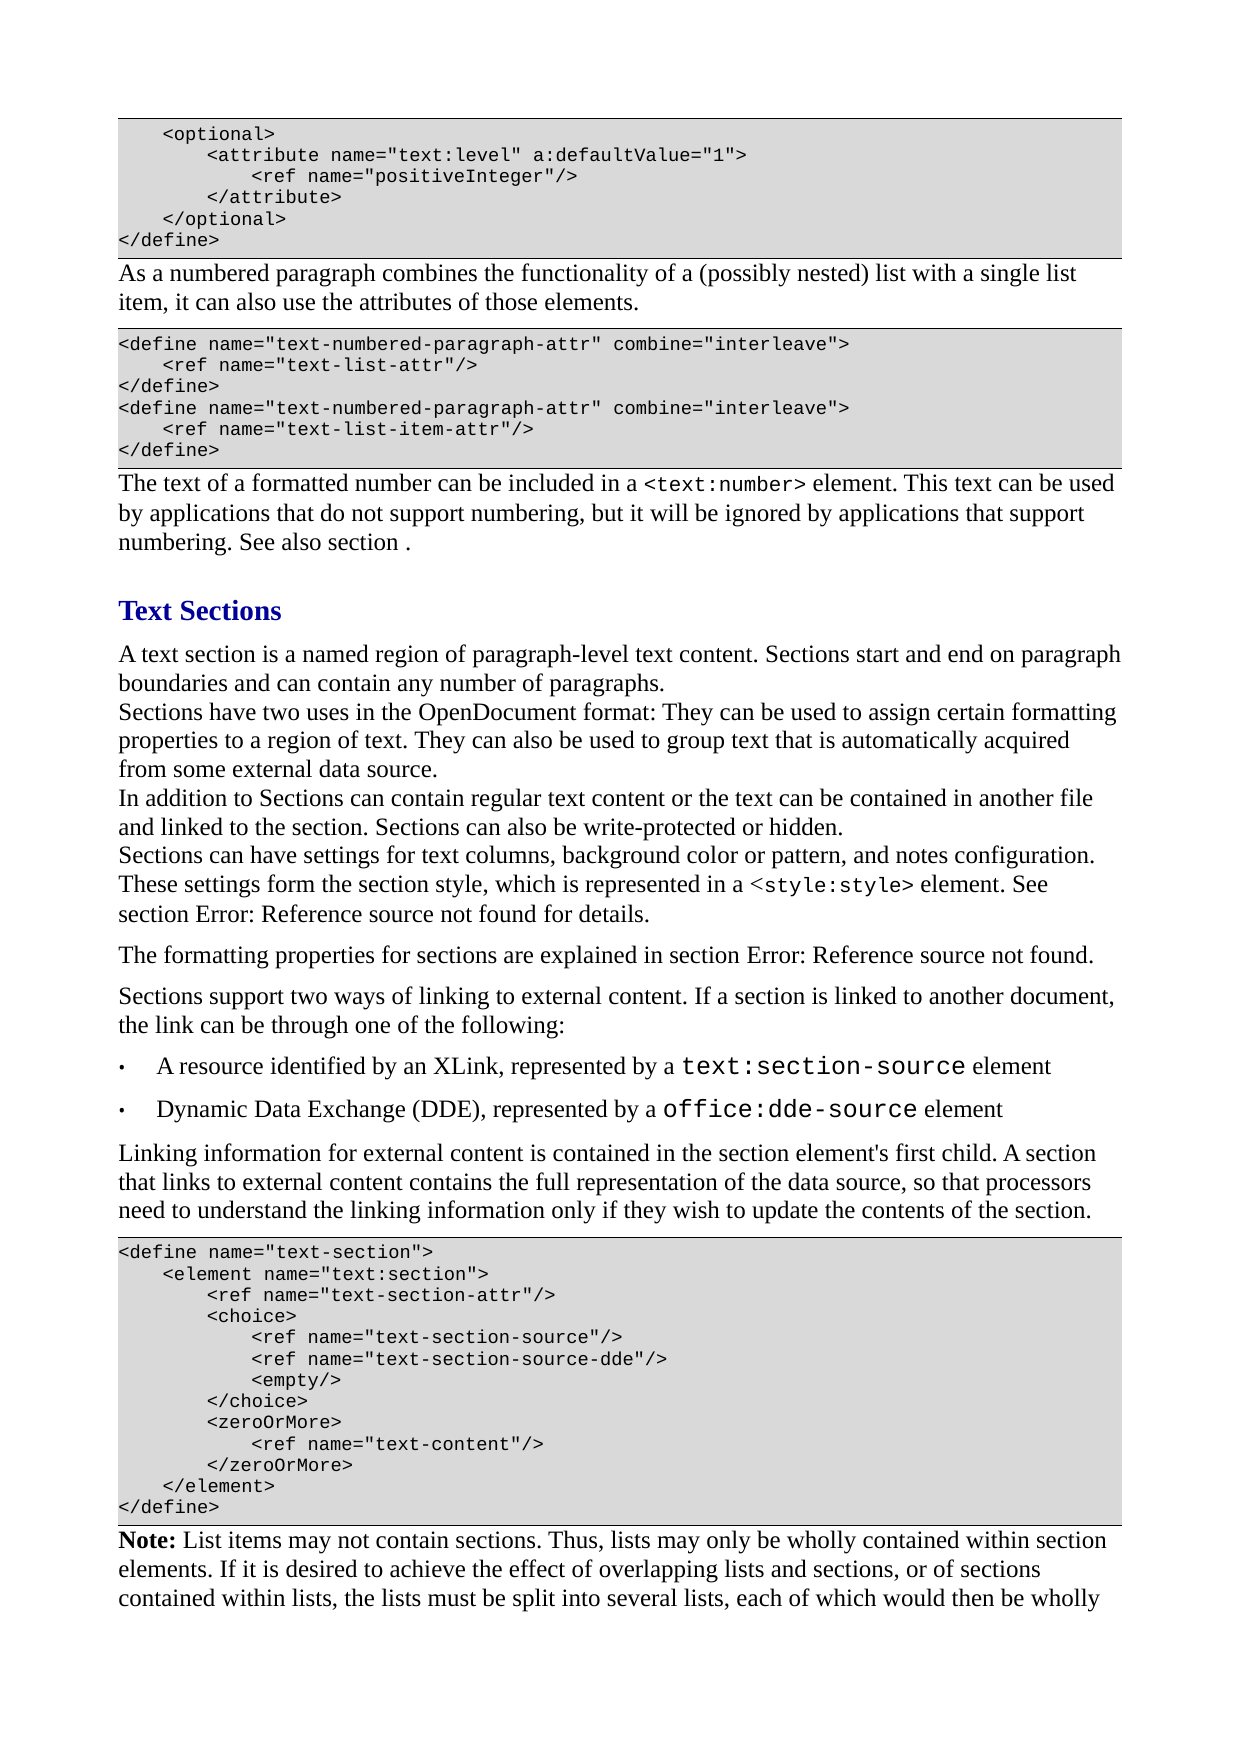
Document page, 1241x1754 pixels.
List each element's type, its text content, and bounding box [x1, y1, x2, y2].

text <define name="text-section"> [118, 1238, 1122, 1264]
text <ref name="text-section-source"/> [118, 1328, 1122, 1349]
text <empty/> [118, 1371, 1122, 1392]
text </optional> [118, 209, 1122, 224]
text The text of a formatted number can be included in a <text:number> element. This text can be used by applications that do not support numbering, but it will be ignored by applications that support numbering. See also section . [118, 469, 1122, 556]
text <ref name="positiveInteger"/> [118, 167, 1122, 188]
text </zeroOrMore> [118, 1456, 1122, 1477]
list A resource identified by an XLink, represented by a text:section-source element [118, 1051, 1122, 1082]
text <ref name="text-section-source-dde"/> [118, 1349, 1122, 1371]
text <define name="text-numbered-paragraph-attr" combine="interleave"> [118, 329, 1122, 356]
subtitle Text Sections [118, 593, 1122, 627]
text As a numbered paragraph combines the functionality of a (possibly nested) list with a single list item, it can also use the attributes of those elements. [118, 259, 1122, 316]
text Sections have two uses in the OpenDocument format: They can be used to assign certain formatting properties to a region of text. They can also be used to group text that is automatically acquired from some external data source. [118, 697, 1122, 783]
text </attribute> [118, 188, 1122, 209]
list Dynamic Data Exchange (DDE), represented by a office:dde-source element [118, 1094, 1122, 1125]
text </define> [118, 1492, 1122, 1525]
text <optional> [118, 119, 1122, 146]
text <element name="text:section"> [118, 1264, 1122, 1286]
text The formatting properties for sections are explained in section . [118, 940, 1122, 969]
text Sections support two ways of linking to external content. If a section is linked to another document, the link can be through one of the following: [118, 981, 1122, 1039]
text <ref name="text-list-item-attr"/> [118, 420, 1122, 434]
text <define name="text-numbered-paragraph-attr" combine="interleave"> [118, 398, 1122, 420]
text Linking information for external content is contained in the section element's first child. A section that links to external content contains the full representation of the data source, so that processors need to understand the linking information only if they wish to update the contents of the section. [118, 1138, 1122, 1224]
text </define> [118, 224, 1122, 258]
text <zeroOrMore> [118, 1413, 1122, 1434]
text <choice> [118, 1307, 1122, 1328]
text <ref name="text-content"/> [118, 1434, 1122, 1456]
text </element> [118, 1477, 1122, 1492]
text Sections can have settings for text columns, background color or pattern, and notes configuration. These settings form the section style, which is represented in a <style:style> element. See section for details. [118, 840, 1122, 927]
text In addition to Sections can contain regular text content or the text can be contained in another file and linked to the section. Sections can also be write-protected or hidden. [118, 783, 1122, 840]
text </define> [118, 377, 1122, 398]
text Note: List items may not contain sections. Thus, lists may only be wholly contained within section elements. If it is desired to achieve the effect of overlapping lists and sections, or of sections contained within lists, the lists must be split into several lists, each of which would then be wholly [118, 1526, 1122, 1612]
text </define> [118, 434, 1122, 468]
text <ref name="text-list-attr"/> [118, 356, 1122, 377]
text </choice> [118, 1392, 1122, 1413]
text <attribute name="text:level" a:defaultValue="1"> [118, 146, 1122, 167]
text <ref name="text-section-attr"/> [118, 1286, 1122, 1307]
text A text section is a named region of paragraph-level text content. Sections start and end on paragraph boundaries and can contain any number of paragraphs. [118, 639, 1122, 697]
